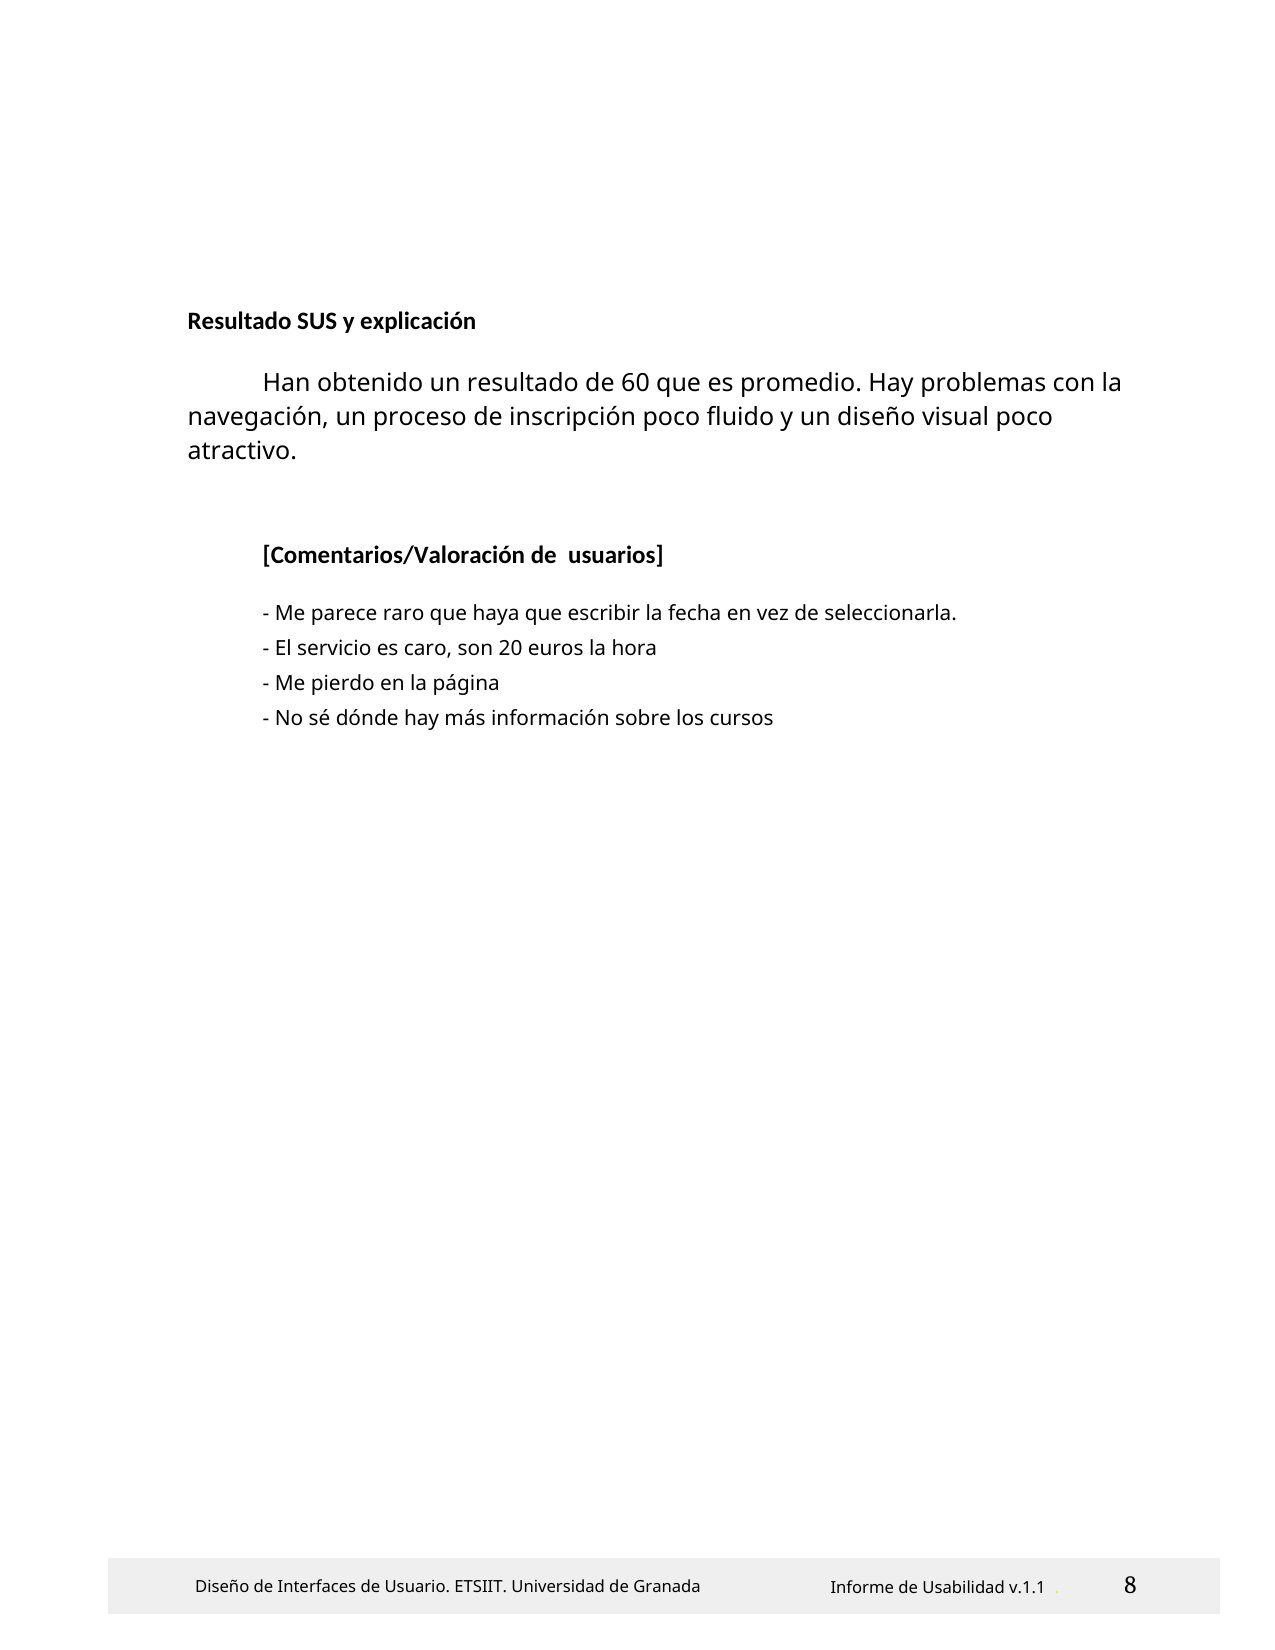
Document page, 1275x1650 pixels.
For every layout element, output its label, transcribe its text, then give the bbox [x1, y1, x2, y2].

subtitle [Comentarios/Valoración de usuarios] [187, 539, 1125, 570]
text Han obtenido un resultado de 60 que es promedio. Hay problemas con la navegación, un proceso de inscripción poco fluido y un diseño visual poco atractivo. [187, 365, 1125, 467]
text - El servicio es caro, son 20 euros la hora [187, 633, 1125, 662]
subtitle Resultado SUS y explicación [187, 305, 1125, 336]
text - Me parece raro que haya que escribir la fecha en vez de seleccionarla. [187, 598, 1125, 627]
text - Me pierdo en la página [187, 668, 1125, 696]
text - No sé dónde hay más información sobre los cursos [187, 703, 1125, 731]
